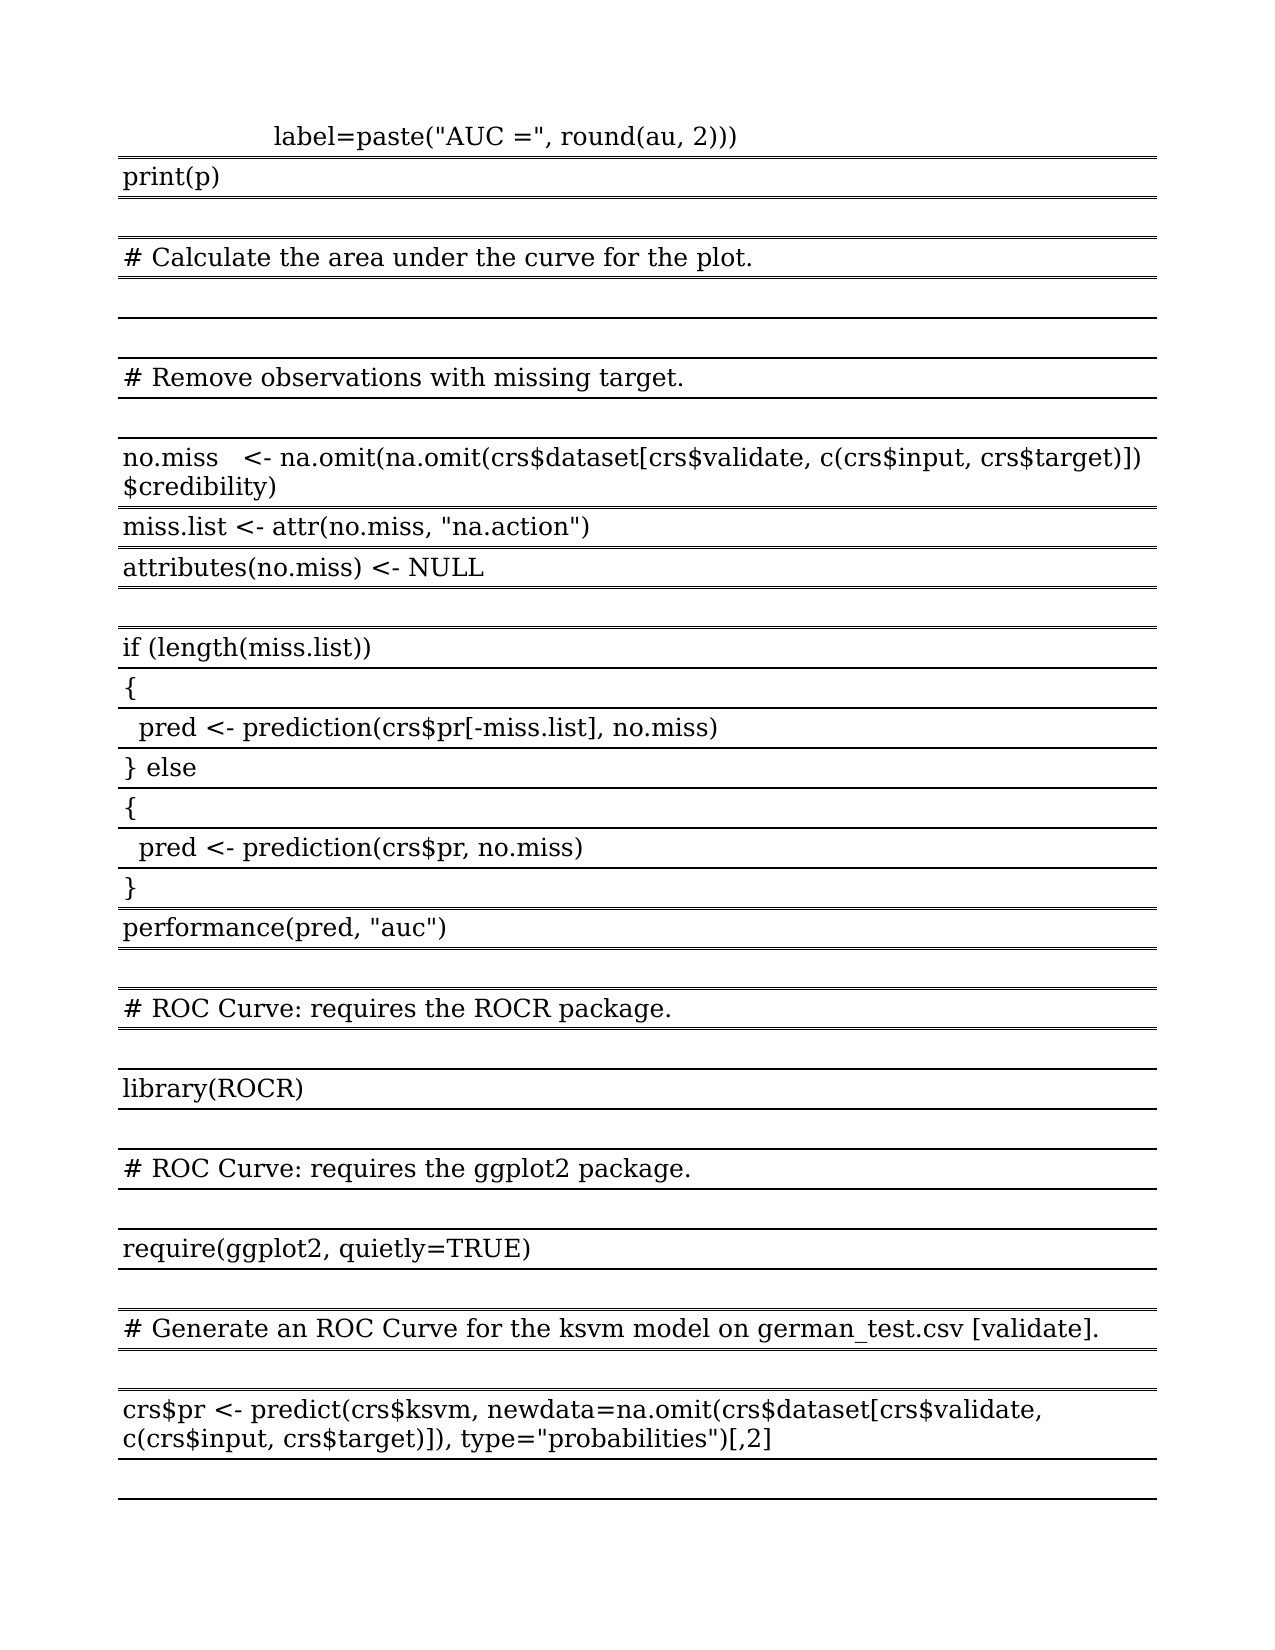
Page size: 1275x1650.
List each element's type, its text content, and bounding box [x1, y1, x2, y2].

text print(p) [118, 159, 1157, 196]
text # Remove observations with missing target. [118, 359, 1157, 397]
text # ROC Curve: requires the ROCR package. [118, 990, 1157, 1027]
text } else [118, 749, 1157, 787]
text } [118, 869, 1157, 907]
text if (length(miss.list)) [118, 629, 1157, 667]
text { [118, 789, 1157, 827]
text # ROC Curve: requires the ggplot2 package. [118, 1150, 1157, 1188]
text # Generate an ROC Curve for the ksvm model on german_test.csv [validate]. [118, 1311, 1157, 1348]
text { [118, 669, 1157, 707]
text miss.list <- attr(no.miss, "na.action") [118, 509, 1157, 546]
text require(ggplot2, quietly=TRUE) [118, 1230, 1157, 1268]
text label=paste("AUC =", round(au, 2))) [118, 118, 1157, 156]
text library(ROCR) [118, 1070, 1157, 1108]
text attributes(no.miss) <- NULL [118, 549, 1157, 586]
text pred <- prediction(crs$pr, no.miss) [118, 829, 1157, 867]
text no.miss <- na.omit(na.omit(crs$dataset[crs$validate, c(crs$input, crs$target)])$credibility) [118, 439, 1157, 506]
text crs$pr <- predict(crs$ksvm, newdata=na.omit(crs$dataset[crs$validate, c(crs$input, crs$target)]), type="probabilities")[,2] [118, 1391, 1157, 1458]
text # Calculate the area under the curve for the plot. [118, 239, 1157, 276]
text pred <- prediction(crs$pr[-miss.list], no.miss) [118, 709, 1157, 747]
text performance(pred, "auc") [118, 910, 1157, 947]
